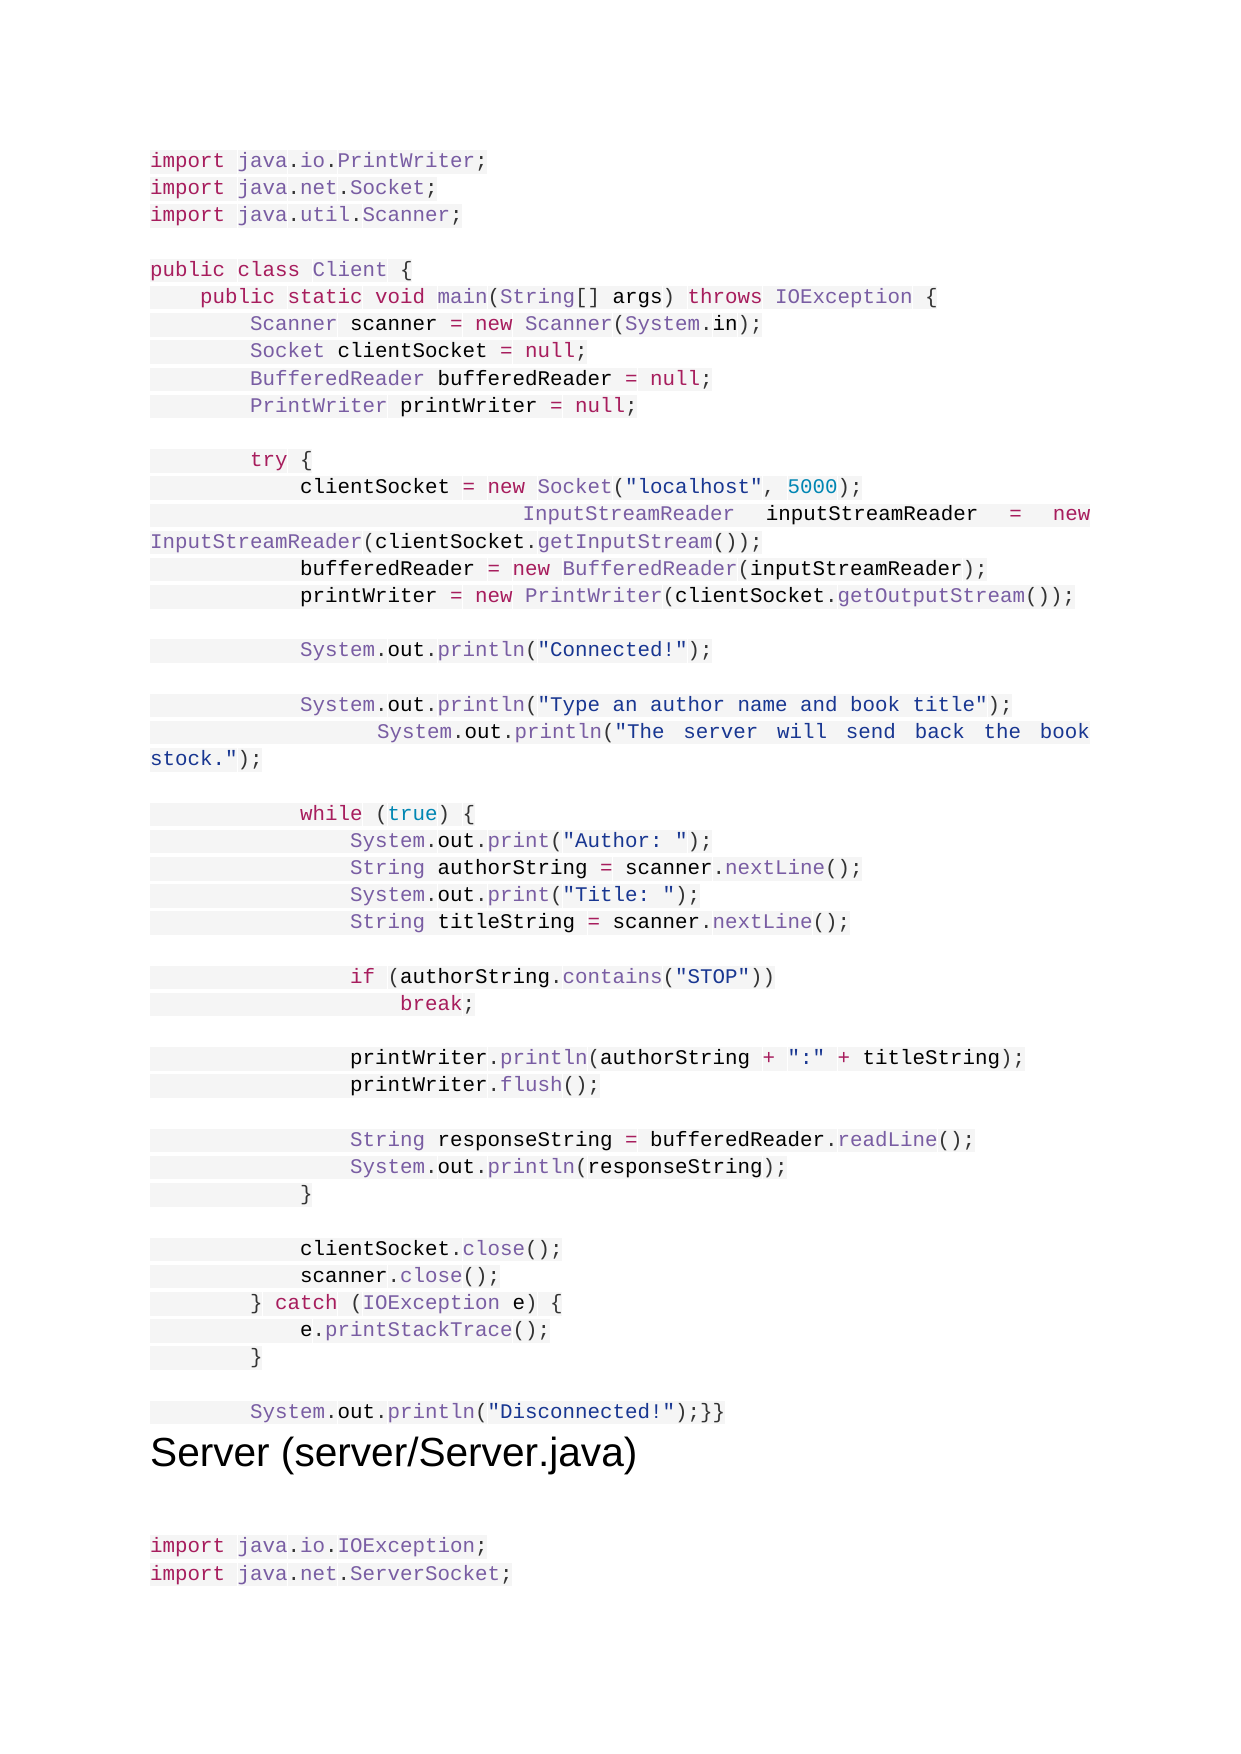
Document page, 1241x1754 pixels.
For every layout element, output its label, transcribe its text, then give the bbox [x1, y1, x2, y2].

text import java.util.Scanner; [150, 204, 1090, 228]
text while (true) { [150, 802, 1090, 826]
text } [150, 1346, 1090, 1370]
text System.out.println(responseString); [150, 1156, 1090, 1179]
text } [150, 1183, 1090, 1207]
text Socket clientSocket = null; [150, 340, 1090, 364]
text try { [150, 449, 1090, 473]
text Scanner scanner = new Scanner(System.in); [150, 313, 1090, 337]
text printWriter = new PrintWriter(clientSocket.getOutputStream()); [150, 585, 1090, 609]
text scanner.close(); [150, 1265, 1090, 1288]
text String titleString = scanner.nextLine(); [150, 911, 1090, 935]
text System.out.print("Title: "); [150, 884, 1090, 908]
text import java.net.Socket; [150, 177, 1090, 201]
text printWriter.println(authorString + ":" + titleString); [150, 1047, 1090, 1071]
text clientSocket.close(); [150, 1237, 1090, 1261]
text public class Client { [150, 259, 1090, 282]
text bufferedReader = new BufferedReader(inputStreamReader); [150, 558, 1090, 581]
text System.out.print("Author: "); [150, 830, 1090, 853]
text import java.net.ServerSocket; [150, 1562, 1090, 1586]
text Server (server/Server.java) [150, 1428, 1090, 1474]
text break; [150, 993, 1090, 1016]
text System.out.println("The server will send back the book stock."); [150, 721, 1090, 772]
text String responseString = bufferedReader.readLine(); [150, 1129, 1090, 1152]
text System.out.println("Type an author name and book title"); [150, 694, 1090, 717]
text public static void main(String[] args) throws IOException { [150, 286, 1090, 309]
text System.out.println("Connected!"); [150, 639, 1090, 663]
text clientSocket = new Socket("localhost", 5000); [150, 476, 1090, 500]
text if (authorString.contains("STOP")) [150, 966, 1090, 989]
text InputStreamReader inputStreamReader = new InputStreamReader(clientSocket.getInputStream()); [150, 503, 1090, 554]
text String authorString = scanner.nextLine(); [150, 857, 1090, 881]
text System.out.println("Disconnected!");}} [150, 1401, 1090, 1424]
text import java.io.IOException; [150, 1535, 1090, 1559]
text import java.io.PrintWriter; [150, 150, 1090, 174]
text e.printStackTrace(); [150, 1319, 1090, 1343]
text PrintWriter printWriter = null; [150, 395, 1090, 418]
text printWriter.flush(); [150, 1074, 1090, 1098]
text BufferedReader bufferedReader = null; [150, 367, 1090, 391]
text } catch (IOException e) { [150, 1292, 1090, 1316]
